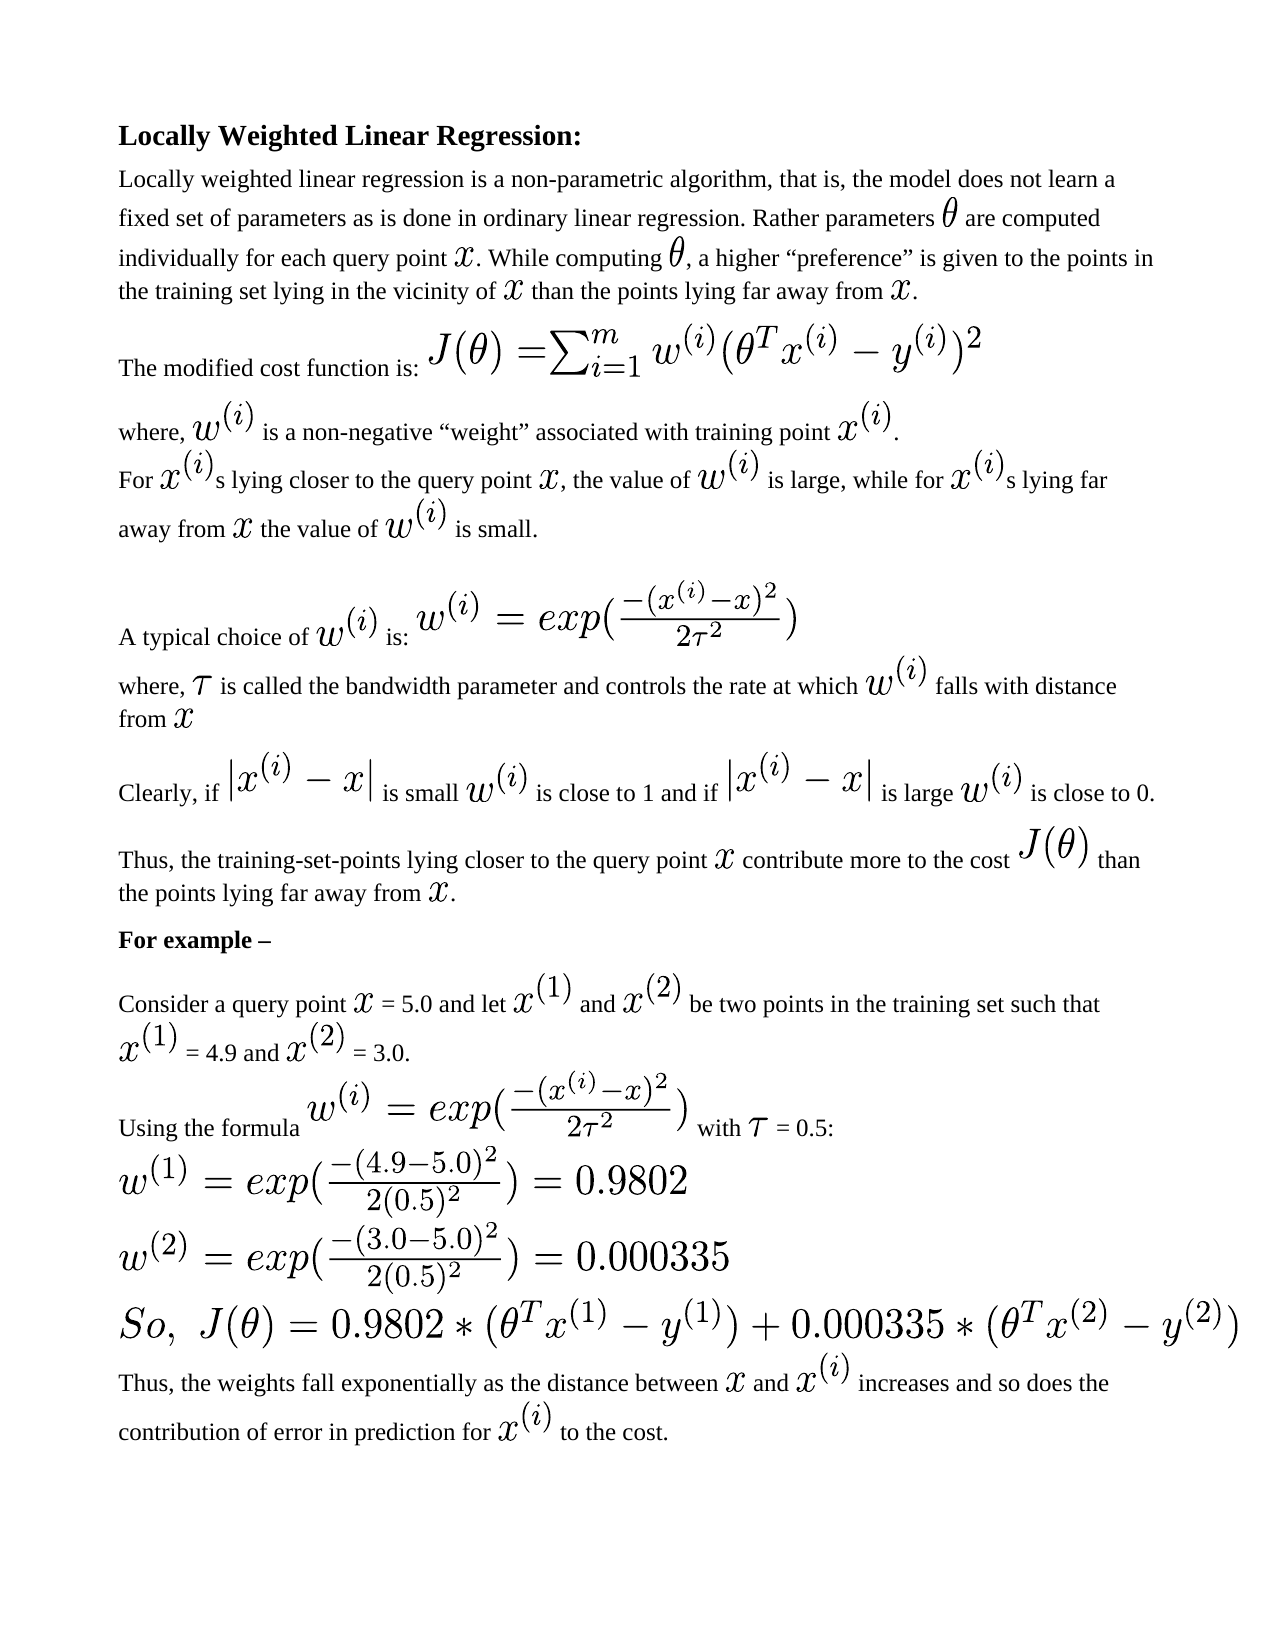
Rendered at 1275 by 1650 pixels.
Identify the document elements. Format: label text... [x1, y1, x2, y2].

text Thus, the training-set-points lying closer to the query point contribute more to the cost than the points lying far away from . [118, 826, 1157, 907]
text Clearly, if is small is close to 1 and if is large is close to 0. [118, 752, 1157, 807]
text Locally weighted linear regression is a non-parametric algorithm, that is, the model does not learn a fixed set of parameters as is done in ordinary linear regression. Rather parameters are computed individually for each query point . While computing , a higher “preference” is given to the points in the training set lying in the vicinity of than the points lying far away from . [118, 164, 1157, 305]
text For example – [118, 926, 1157, 954]
text where, is a non-negative “weight” associated with training point . For s lying closer to the query point , the value of is large, while for s lying far away from the value of is small. A typical choice of is: where, is called the bandwidth parameter and controls the rate at which falls with distance from [118, 401, 1157, 733]
text Consider a query point = 5.0 and let and be two points in the training set such that = 4.9 and = 3.0. Using the formula with = 0.5: Thus, the weights fall exponentially as the distance between and increases and so does the contribution of error in prediction for to the cost. [118, 973, 1157, 1446]
text The modified cost function is: [118, 323, 1157, 382]
subtitle Locally Weighted Linear Regression: [118, 118, 1157, 152]
